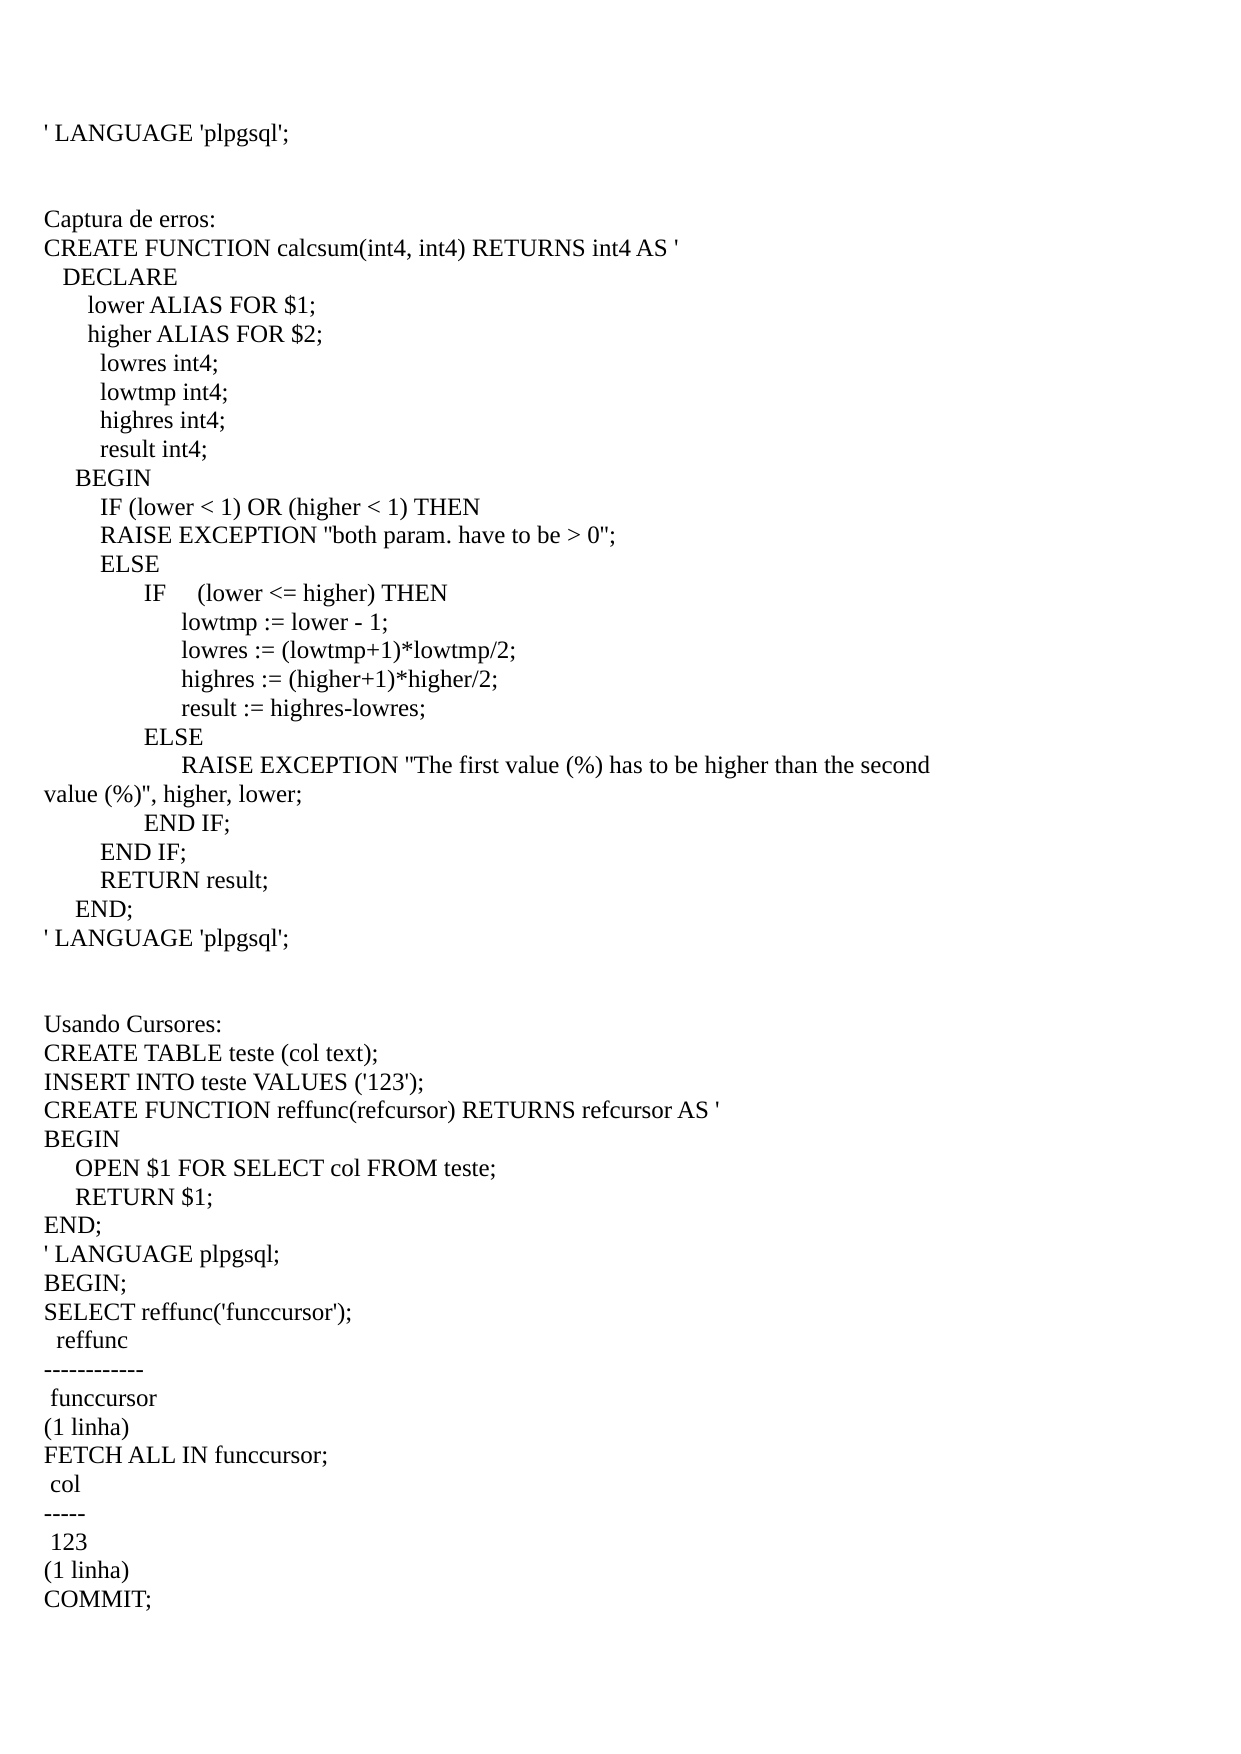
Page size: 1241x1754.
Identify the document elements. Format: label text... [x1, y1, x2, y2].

text highres int4; [44, 406, 1187, 434]
text ELSE [44, 722, 1187, 751]
text COMMIT; [44, 1584, 1187, 1613]
text SELECT reffunc('funccursor'); [44, 1297, 1187, 1326]
text higher ALIAS FOR $2; [44, 319, 1187, 348]
text col [44, 1469, 1187, 1498]
text RETURN result; [44, 866, 1187, 894]
text CREATE FUNCTION reffunc(refcursor) RETURNS refcursor AS ' [44, 1096, 1187, 1124]
text CREATE TABLE teste (col text); [44, 1038, 1187, 1067]
text Usando Cursores: [44, 1009, 1187, 1038]
text highres := (higher+1)*higher/2; [44, 664, 1187, 693]
text RAISE EXCEPTION ''The first value (%) has to be higher than the second [44, 751, 1187, 779]
text DECLARE [44, 262, 1187, 291]
text INSERT INTO teste VALUES ('123'); [44, 1067, 1187, 1096]
text IF (lower < 1) OR (higher < 1) THEN [44, 492, 1187, 521]
text reffunc [44, 1326, 1187, 1354]
text FETCH ALL IN funccursor; [44, 1441, 1187, 1469]
text END; [44, 894, 1187, 923]
text (1 linha) [44, 1556, 1187, 1584]
text ' LANGUAGE 'plpgsql'; [44, 118, 1187, 147]
text IF (lower <= higher) THEN [44, 578, 1187, 607]
text lower ALIAS FOR $1; [44, 291, 1187, 319]
text lowtmp := lower - 1; [44, 607, 1187, 636]
text END IF; [44, 808, 1187, 837]
text RAISE EXCEPTION ''both param. have to be > 0''; [44, 521, 1187, 549]
text OPEN $1 FOR SELECT col FROM teste; [44, 1153, 1187, 1182]
text ----- [44, 1498, 1187, 1527]
text lowres int4; [44, 348, 1187, 377]
text ------------ [44, 1354, 1187, 1383]
text ' LANGUAGE plpgsql; [44, 1239, 1187, 1268]
text RETURN $1; [44, 1182, 1187, 1211]
text value (%)'', higher, lower; [44, 779, 1187, 808]
text result := highres-lowres; [44, 693, 1187, 722]
text lowres := (lowtmp+1)*lowtmp/2; [44, 636, 1187, 664]
text BEGIN; [44, 1268, 1187, 1297]
text BEGIN [44, 463, 1187, 492]
text END IF; [44, 837, 1187, 866]
text funccursor [44, 1383, 1187, 1412]
text END; [44, 1211, 1187, 1239]
text 123 [44, 1527, 1187, 1556]
text Captura de erros: [44, 204, 1187, 233]
text ELSE [44, 549, 1187, 578]
text lowtmp int4; [44, 377, 1187, 406]
text result int4; [44, 434, 1187, 463]
text ' LANGUAGE 'plpgsql'; [44, 923, 1187, 952]
text BEGIN [44, 1124, 1187, 1153]
text CREATE FUNCTION calcsum(int4, int4) RETURNS int4 AS ' [44, 233, 1187, 262]
text (1 linha) [44, 1412, 1187, 1441]
